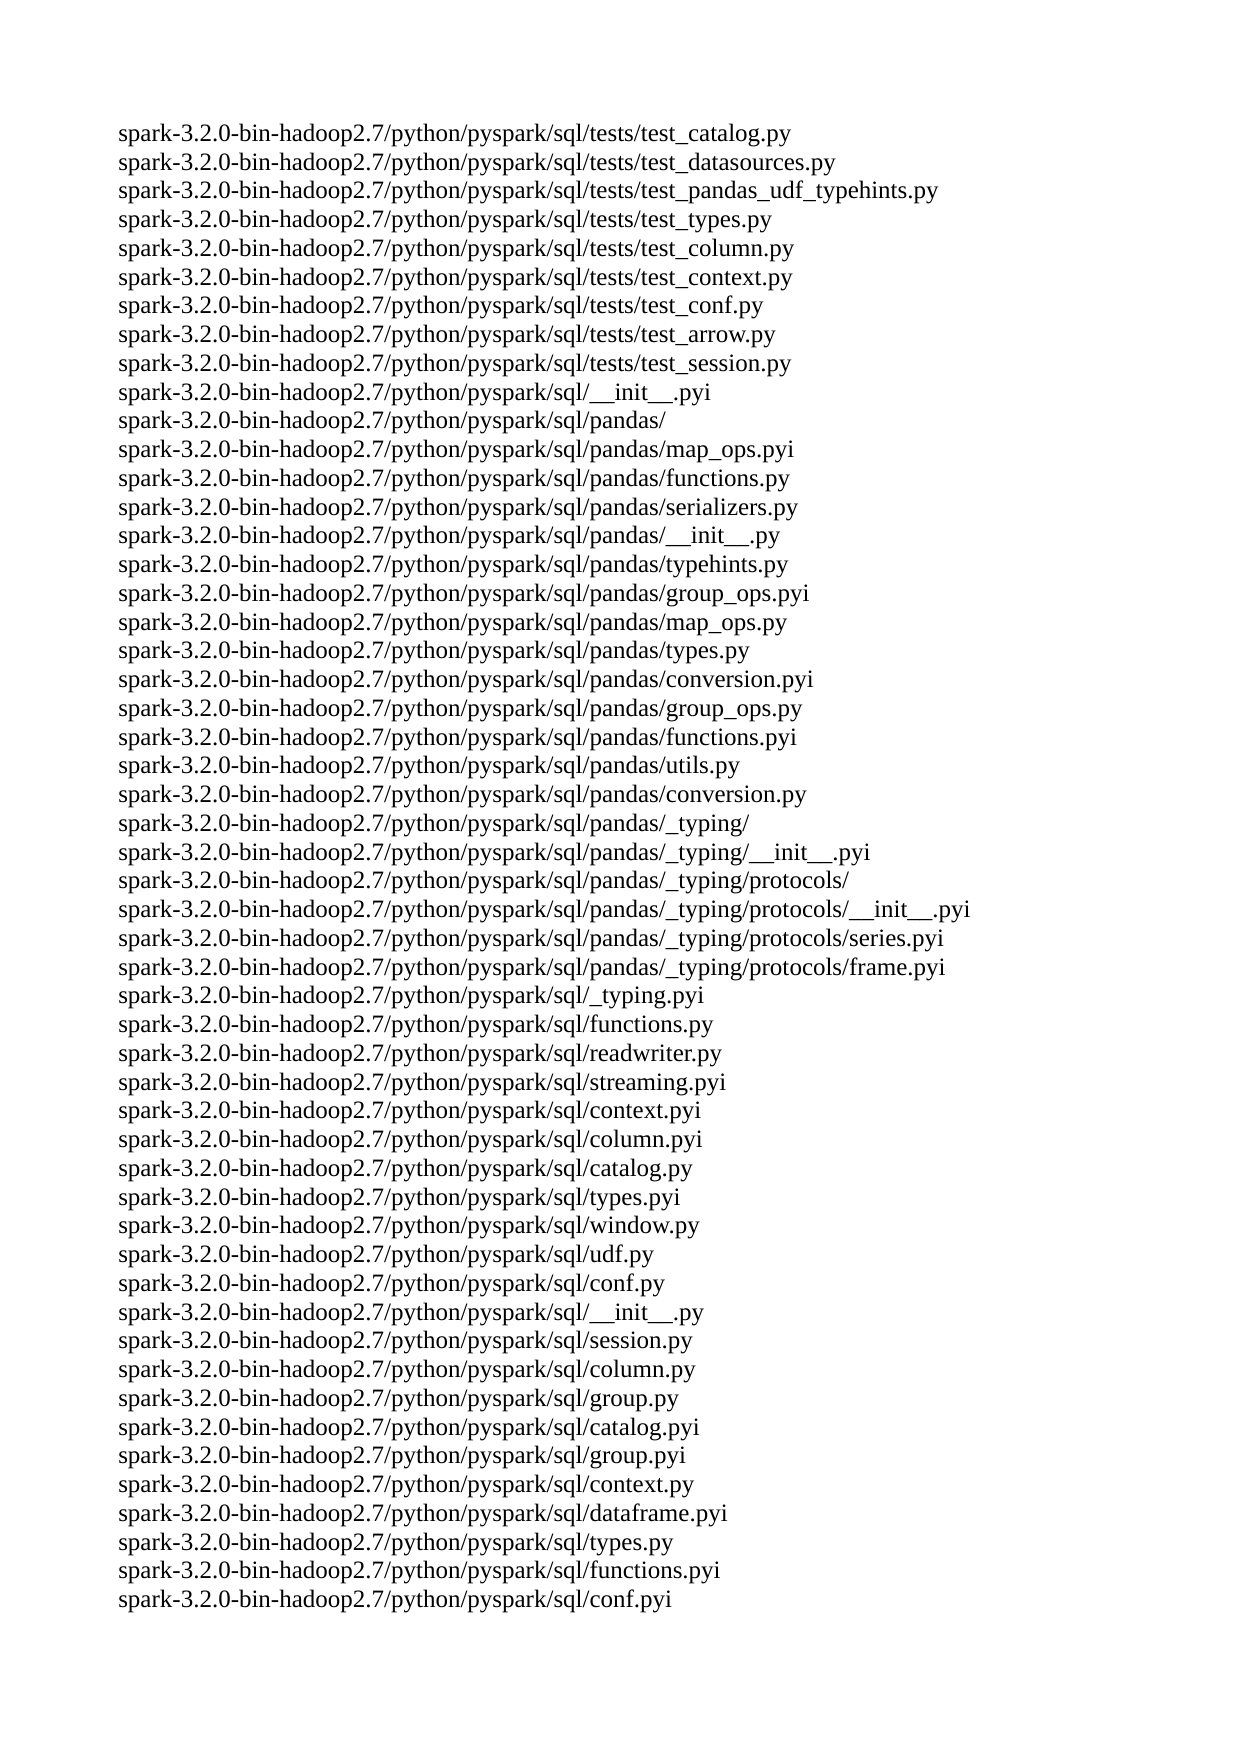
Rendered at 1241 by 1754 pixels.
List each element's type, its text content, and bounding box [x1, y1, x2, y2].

text spark-3.2.0-bin-hadoop2.7/python/pyspark/sql/pandas/__init__.py [118, 521, 1122, 549]
text spark-3.2.0-bin-hadoop2.7/python/pyspark/sql/pandas/serializers.py [118, 492, 1122, 521]
text spark-3.2.0-bin-hadoop2.7/python/pyspark/sql/pandas/types.py [118, 636, 1122, 664]
text spark-3.2.0-bin-hadoop2.7/python/pyspark/sql/pandas/ [118, 406, 1122, 434]
text spark-3.2.0-bin-hadoop2.7/python/pyspark/sql/tests/test_datasources.py [118, 147, 1122, 176]
text spark-3.2.0-bin-hadoop2.7/python/pyspark/sql/tests/test_column.py [118, 233, 1122, 262]
text spark-3.2.0-bin-hadoop2.7/python/pyspark/sql/pandas/conversion.py [118, 779, 1122, 808]
text spark-3.2.0-bin-hadoop2.7/python/pyspark/sql/pandas/_typing/protocols/__init__.pyi [118, 894, 1122, 923]
text spark-3.2.0-bin-hadoop2.7/python/pyspark/sql/tests/test_conf.py [118, 291, 1122, 319]
text spark-3.2.0-bin-hadoop2.7/python/pyspark/sql/pandas/map_ops.pyi [118, 434, 1122, 463]
text spark-3.2.0-bin-hadoop2.7/python/pyspark/sql/group.pyi [118, 1441, 1122, 1469]
text spark-3.2.0-bin-hadoop2.7/python/pyspark/sql/pandas/group_ops.py [118, 693, 1122, 722]
text spark-3.2.0-bin-hadoop2.7/python/pyspark/sql/pandas/utils.py [118, 751, 1122, 779]
text spark-3.2.0-bin-hadoop2.7/python/pyspark/sql/pandas/functions.py [118, 463, 1122, 492]
text spark-3.2.0-bin-hadoop2.7/python/pyspark/sql/udf.py [118, 1239, 1122, 1268]
text spark-3.2.0-bin-hadoop2.7/python/pyspark/sql/tests/test_catalog.py [118, 118, 1122, 147]
text spark-3.2.0-bin-hadoop2.7/python/pyspark/sql/readwriter.py [118, 1038, 1122, 1067]
text spark-3.2.0-bin-hadoop2.7/python/pyspark/sql/_typing.pyi [118, 981, 1122, 1009]
text spark-3.2.0-bin-hadoop2.7/python/pyspark/sql/pandas/functions.pyi [118, 722, 1122, 751]
text spark-3.2.0-bin-hadoop2.7/python/pyspark/sql/tests/test_context.py [118, 262, 1122, 291]
text spark-3.2.0-bin-hadoop2.7/python/pyspark/sql/pandas/_typing/ [118, 808, 1122, 837]
text spark-3.2.0-bin-hadoop2.7/python/pyspark/sql/pandas/_typing/__init__.pyi [118, 837, 1122, 866]
text spark-3.2.0-bin-hadoop2.7/python/pyspark/sql/streaming.pyi [118, 1067, 1122, 1096]
text spark-3.2.0-bin-hadoop2.7/python/pyspark/sql/tests/test_types.py [118, 204, 1122, 233]
text spark-3.2.0-bin-hadoop2.7/python/pyspark/sql/__init__.py [118, 1297, 1122, 1326]
text spark-3.2.0-bin-hadoop2.7/python/pyspark/sql/functions.py [118, 1009, 1122, 1038]
text spark-3.2.0-bin-hadoop2.7/python/pyspark/sql/pandas/_typing/protocols/ [118, 866, 1122, 894]
text spark-3.2.0-bin-hadoop2.7/python/pyspark/sql/tests/test_arrow.py [118, 319, 1122, 348]
text spark-3.2.0-bin-hadoop2.7/python/pyspark/sql/catalog.py [118, 1153, 1122, 1182]
text spark-3.2.0-bin-hadoop2.7/python/pyspark/sql/types.py [118, 1527, 1122, 1556]
text spark-3.2.0-bin-hadoop2.7/python/pyspark/sql/catalog.pyi [118, 1412, 1122, 1441]
text spark-3.2.0-bin-hadoop2.7/python/pyspark/sql/pandas/map_ops.py [118, 607, 1122, 636]
text spark-3.2.0-bin-hadoop2.7/python/pyspark/sql/group.py [118, 1383, 1122, 1412]
text spark-3.2.0-bin-hadoop2.7/python/pyspark/sql/tests/test_session.py [118, 348, 1122, 377]
text spark-3.2.0-bin-hadoop2.7/python/pyspark/sql/__init__.pyi [118, 377, 1122, 406]
text spark-3.2.0-bin-hadoop2.7/python/pyspark/sql/pandas/_typing/protocols/series.pyi [118, 923, 1122, 952]
text spark-3.2.0-bin-hadoop2.7/python/pyspark/sql/dataframe.pyi [118, 1498, 1122, 1527]
text spark-3.2.0-bin-hadoop2.7/python/pyspark/sql/pandas/group_ops.pyi [118, 578, 1122, 607]
text spark-3.2.0-bin-hadoop2.7/python/pyspark/sql/context.pyi [118, 1096, 1122, 1124]
text spark-3.2.0-bin-hadoop2.7/python/pyspark/sql/session.py [118, 1326, 1122, 1354]
text spark-3.2.0-bin-hadoop2.7/python/pyspark/sql/column.py [118, 1354, 1122, 1383]
text spark-3.2.0-bin-hadoop2.7/python/pyspark/sql/tests/test_pandas_udf_typehints.py [118, 176, 1122, 204]
text spark-3.2.0-bin-hadoop2.7/python/pyspark/sql/conf.pyi [118, 1584, 1122, 1613]
text spark-3.2.0-bin-hadoop2.7/python/pyspark/sql/context.py [118, 1469, 1122, 1498]
text spark-3.2.0-bin-hadoop2.7/python/pyspark/sql/window.py [118, 1211, 1122, 1239]
text spark-3.2.0-bin-hadoop2.7/python/pyspark/sql/pandas/conversion.pyi [118, 664, 1122, 693]
text spark-3.2.0-bin-hadoop2.7/python/pyspark/sql/types.pyi [118, 1182, 1122, 1211]
text spark-3.2.0-bin-hadoop2.7/python/pyspark/sql/column.pyi [118, 1124, 1122, 1153]
text spark-3.2.0-bin-hadoop2.7/python/pyspark/sql/pandas/typehints.py [118, 549, 1122, 578]
text spark-3.2.0-bin-hadoop2.7/python/pyspark/sql/functions.pyi [118, 1556, 1122, 1584]
text spark-3.2.0-bin-hadoop2.7/python/pyspark/sql/conf.py [118, 1268, 1122, 1297]
text spark-3.2.0-bin-hadoop2.7/python/pyspark/sql/pandas/_typing/protocols/frame.pyi [118, 952, 1122, 981]
